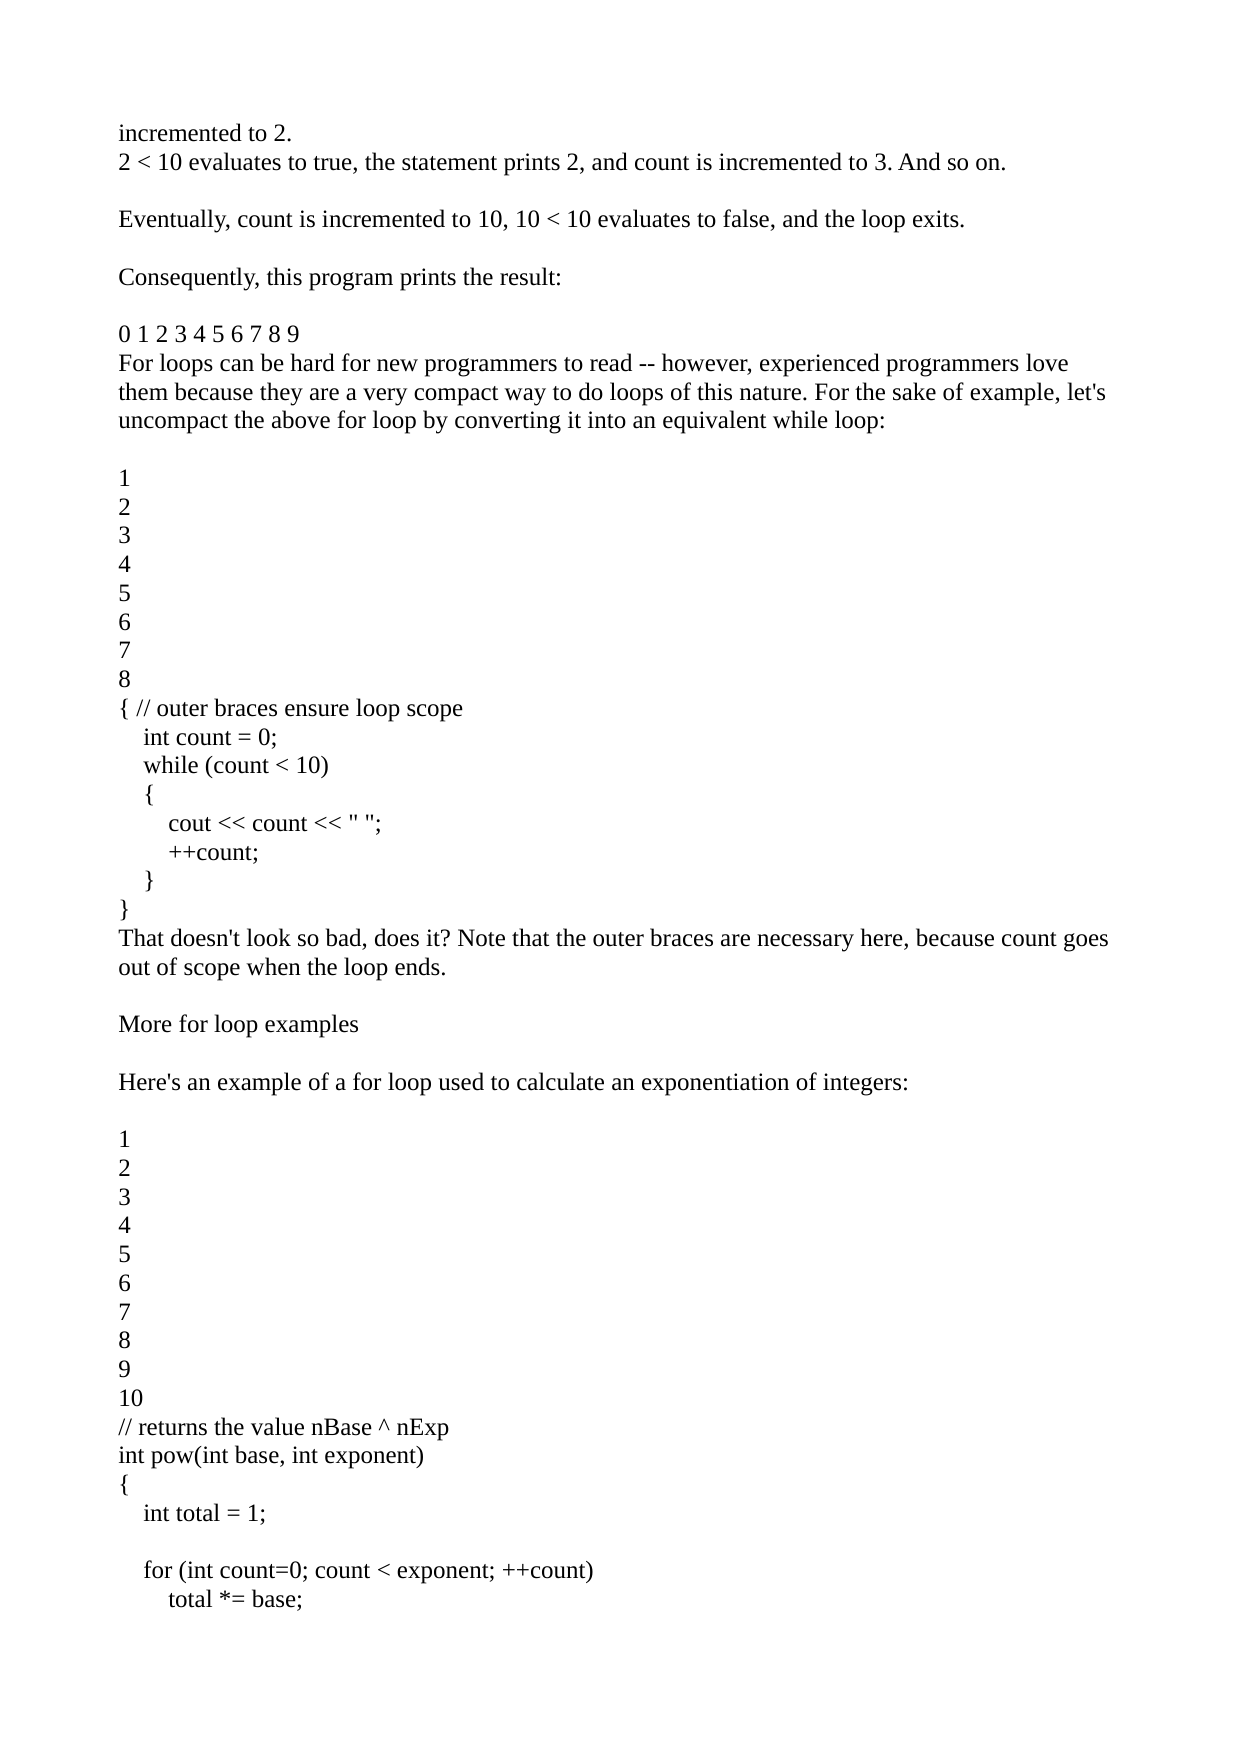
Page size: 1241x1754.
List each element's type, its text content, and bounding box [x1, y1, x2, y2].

text For loops can be hard for new programmers to read -- however, experienced programmers love them because they are a very compact way to do loops of this nature. For the sake of example, let's uncompact the above for loop by converting it into an equivalent while loop: [118, 348, 1122, 434]
text { [118, 1469, 1122, 1498]
text 7 [118, 636, 1122, 664]
text 9 [118, 1354, 1122, 1383]
text 6 [118, 607, 1122, 636]
text More for loop examples [118, 1009, 1122, 1038]
text 4 [118, 549, 1122, 578]
text 2 [118, 492, 1122, 521]
text Consequently, this program prints the result: [118, 262, 1122, 291]
text 5 [118, 578, 1122, 607]
text ++count; [118, 837, 1122, 866]
text for (int count=0; count < exponent; ++count) [118, 1556, 1122, 1584]
text 0 1 2 3 4 5 6 7 8 9 [118, 319, 1122, 348]
text } [118, 894, 1122, 923]
text int count = 0; [118, 722, 1122, 751]
text 8 [118, 664, 1122, 693]
text 6 [118, 1268, 1122, 1297]
text 4 [118, 1211, 1122, 1239]
text incremented to 2. [118, 118, 1122, 147]
text } [118, 866, 1122, 894]
text 8 [118, 1326, 1122, 1354]
text 3 [118, 521, 1122, 549]
text That doesn't look so bad, does it? Note that the outer braces are necessary here, because count goes out of scope when the loop ends. [118, 923, 1122, 981]
text while (count < 10) [118, 751, 1122, 779]
text total *= base; [118, 1584, 1122, 1613]
text 1 [118, 1124, 1122, 1153]
text cout << count << " "; [118, 808, 1122, 837]
text int pow(int base, int exponent) [118, 1441, 1122, 1469]
text int total = 1; [118, 1498, 1122, 1527]
text // returns the value nBase ^ nExp [118, 1412, 1122, 1441]
text 1 [118, 463, 1122, 492]
text 7 [118, 1297, 1122, 1326]
text { [118, 779, 1122, 808]
text Eventually, count is incremented to 10, 10 < 10 evaluates to false, and the loop exits. [118, 204, 1122, 233]
text { // outer braces ensure loop scope [118, 693, 1122, 722]
text 2 < 10 evaluates to true, the statement prints 2, and count is incremented to 3. And so on. [118, 147, 1122, 176]
text 2 [118, 1153, 1122, 1182]
text 3 [118, 1182, 1122, 1211]
text 5 [118, 1239, 1122, 1268]
text Here's an example of a for loop used to calculate an exponentiation of integers: [118, 1067, 1122, 1096]
text 10 [118, 1383, 1122, 1412]
